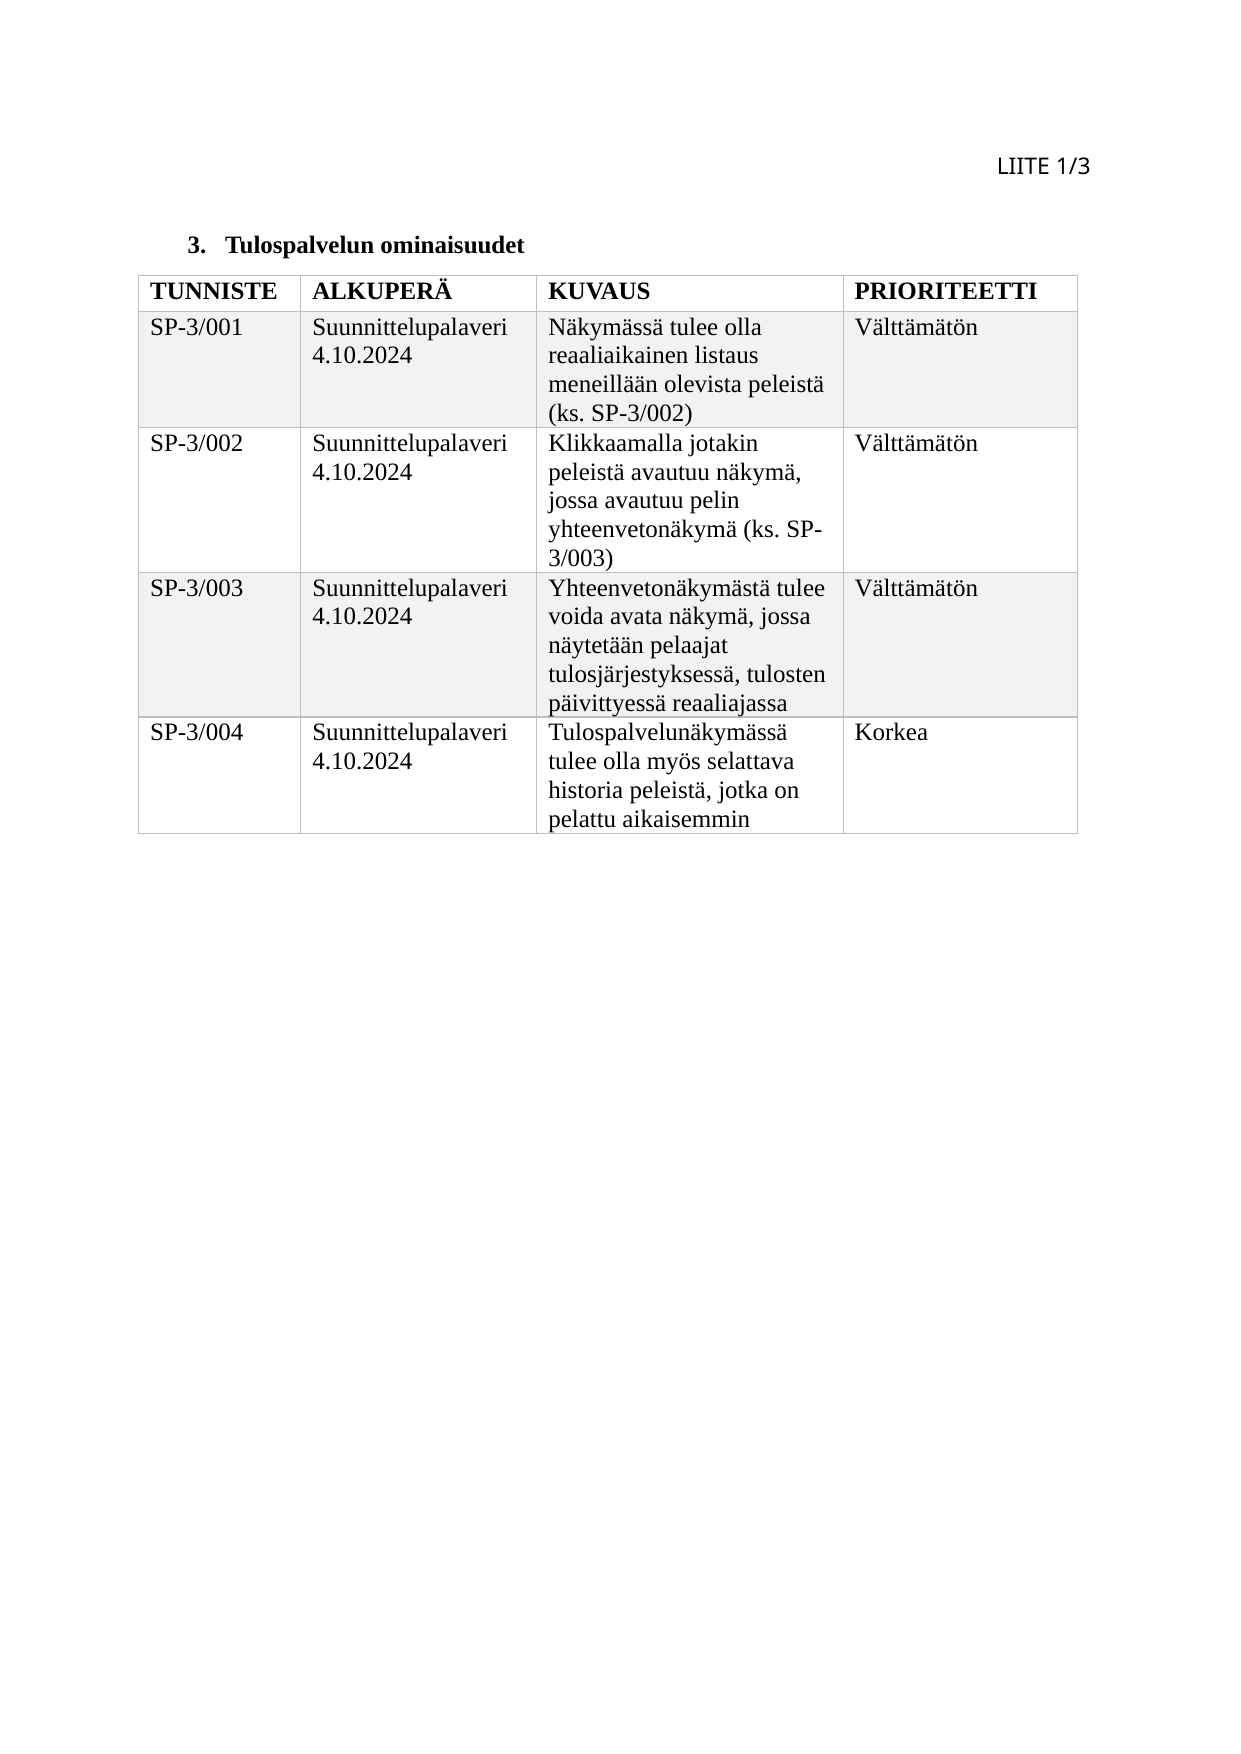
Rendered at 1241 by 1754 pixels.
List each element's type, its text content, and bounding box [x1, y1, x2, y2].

table_cell Näkymässä tulee olla reaaliaikainen listaus meneillään olevista peleistä (ks. SP-3/002) [537, 312, 843, 427]
table_header KUVAUS [537, 276, 843, 311]
table_cell Välttämätön [844, 428, 1077, 572]
table_cell SP-3/001 [139, 312, 300, 427]
table_header TUNNISTE [139, 276, 300, 311]
table_cell Suunnittelupalaveri 4.10.2024 [301, 718, 536, 832]
table_cell Klikkaamalla jotakin peleistä avautuu näkymä, jossa avautuu pelin yhteenvetonäkymä (ks. SP-3/003) [537, 428, 843, 572]
table_cell SP-3/004 [139, 718, 300, 832]
table_cell Korkea [844, 718, 1077, 832]
table_cell Yhteenvetonäkymästä tulee voida avata näkymä, jossa näytetään pelaajat tulosjärjestyksessä, tulosten päivittyessä reaaliajassa [537, 573, 843, 716]
table_cell Tulospalvelunäkymässä tulee olla myös selattava historia peleistä, jotka on pelattu aikaisemmin [537, 718, 843, 832]
list Tulospalvelun ominaisuudet [187, 230, 1090, 259]
table_cell Suunnittelupalaveri 4.10.2024 [301, 312, 536, 427]
table_cell SP-3/002 [139, 428, 300, 572]
table_cell SP-3/003 [139, 573, 300, 716]
table_cell Välttämätön [844, 312, 1077, 427]
table_cell Suunnittelupalaveri 4.10.2024 [301, 573, 536, 716]
table_header PRIORITEETTI [844, 276, 1077, 311]
table_header ALKUPERÄ [301, 276, 536, 311]
table_cell Välttämätön [844, 573, 1077, 716]
table_cell Suunnittelupalaveri 4.10.2024 [301, 428, 536, 572]
